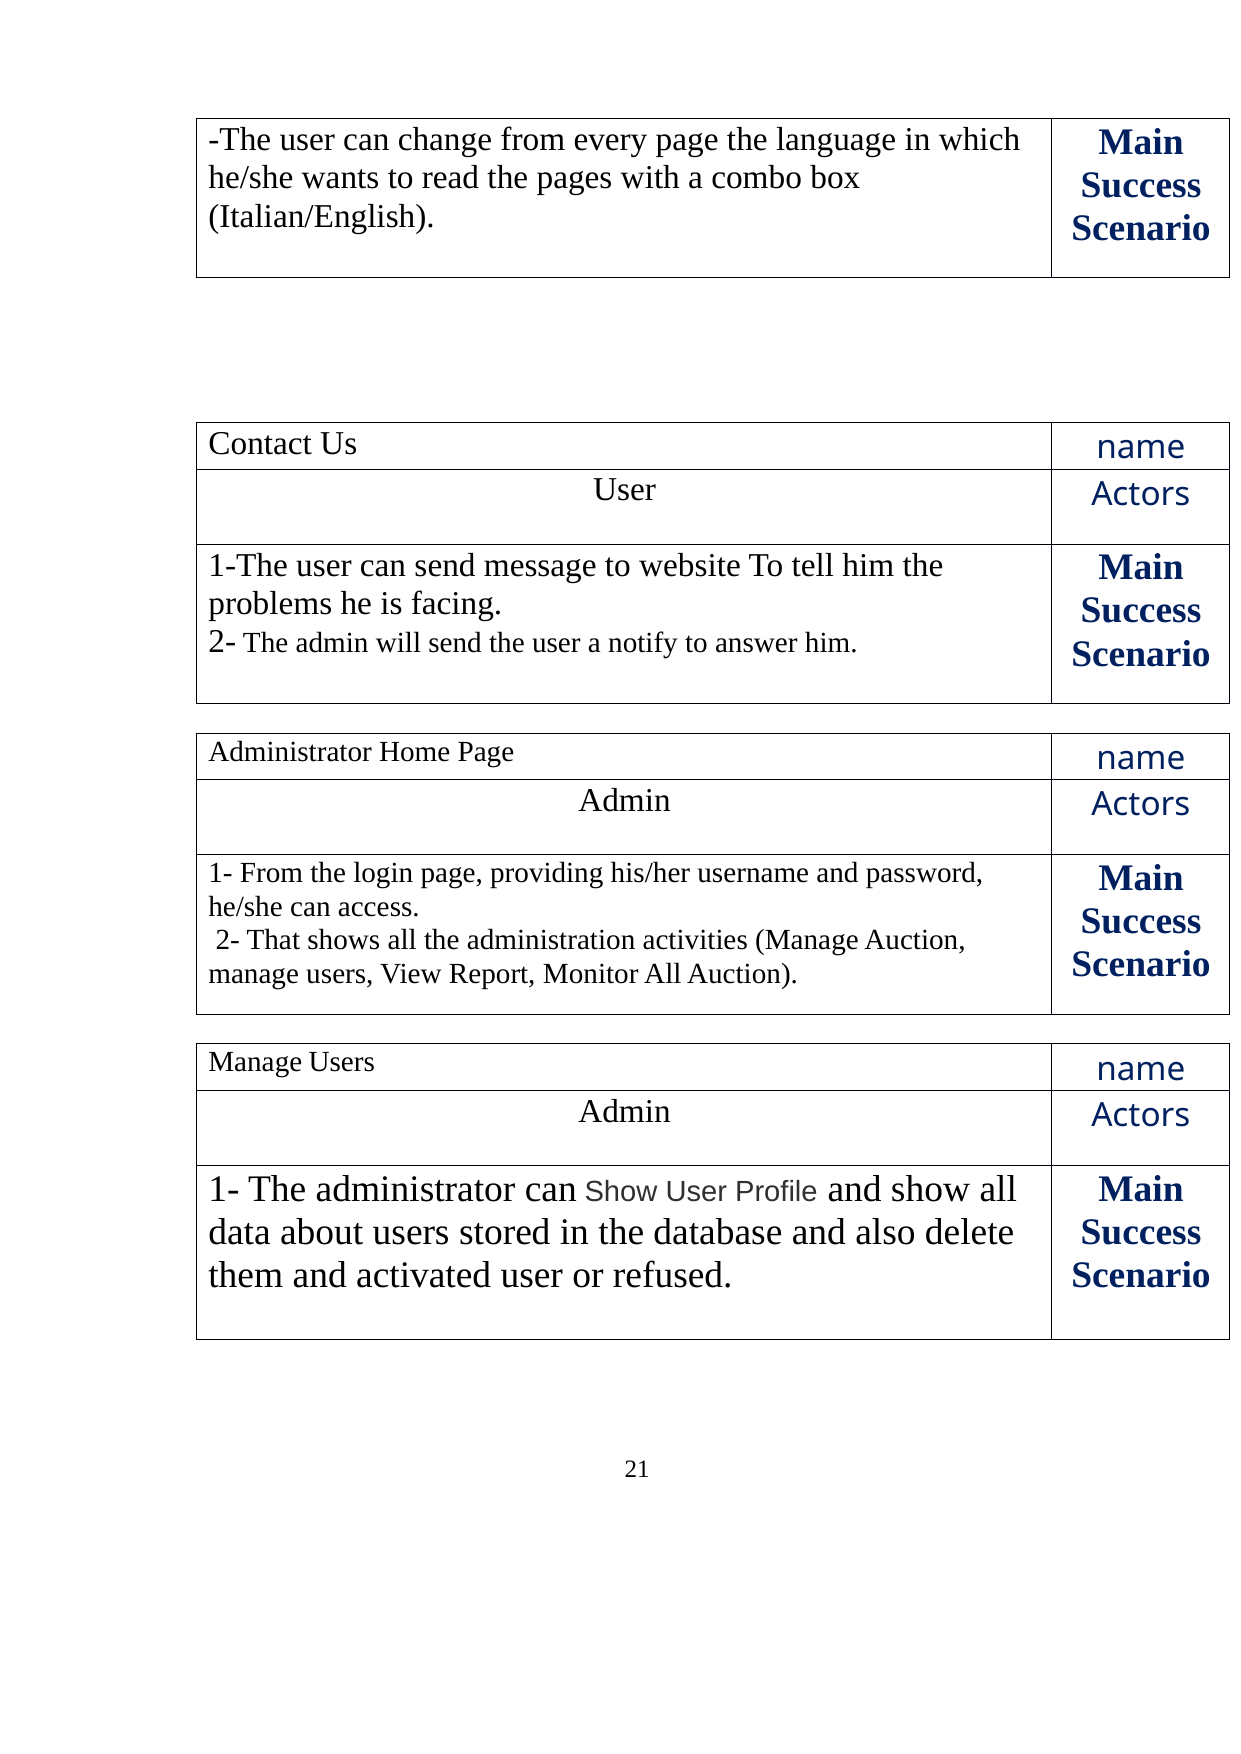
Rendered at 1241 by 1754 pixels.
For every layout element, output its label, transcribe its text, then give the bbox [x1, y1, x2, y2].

table_cell Main Success Scenario [1052, 855, 1229, 1013]
text 21 [118, 1454, 1122, 1483]
table_cell Admin [197, 1091, 1051, 1165]
table_cell Actors [1052, 1091, 1229, 1165]
table_cell 1- From the login page, providing his/her username and password, he/she can access. 2- That shows all the administration activities (Manage Auction, manage users, View Report, Monitor All Auction). [197, 855, 1051, 1013]
table_header name [1052, 734, 1229, 779]
table_cell Admin [197, 780, 1051, 854]
table_cell Main Success Scenario [1052, 545, 1229, 703]
table_cell Main Success Scenario [1052, 119, 1229, 277]
table_header name [1052, 423, 1229, 468]
table_header name [1052, 1044, 1229, 1090]
table_cell -The user can change from every page the language in which he/she wants to read the pages with a combo box (Italian/English). [197, 119, 1051, 277]
table_cell Main Success Scenario [1052, 1166, 1229, 1338]
table_cell 1- The administrator can Show User Profile and show all data about users stored in the database and also delete them and activated user or refused. [197, 1166, 1051, 1338]
table_header Manage Users [197, 1044, 1051, 1090]
table_cell Actors [1052, 470, 1229, 544]
table_header Contact Us [197, 423, 1051, 468]
table_cell User [197, 470, 1051, 544]
table_cell 1-The user can send message to website To tell him the problems he is facing. 2- The admin will send the user a notify to answer him. [197, 545, 1051, 703]
table_cell Actors [1052, 780, 1229, 854]
table_header Administrator Home Page [197, 734, 1051, 779]
